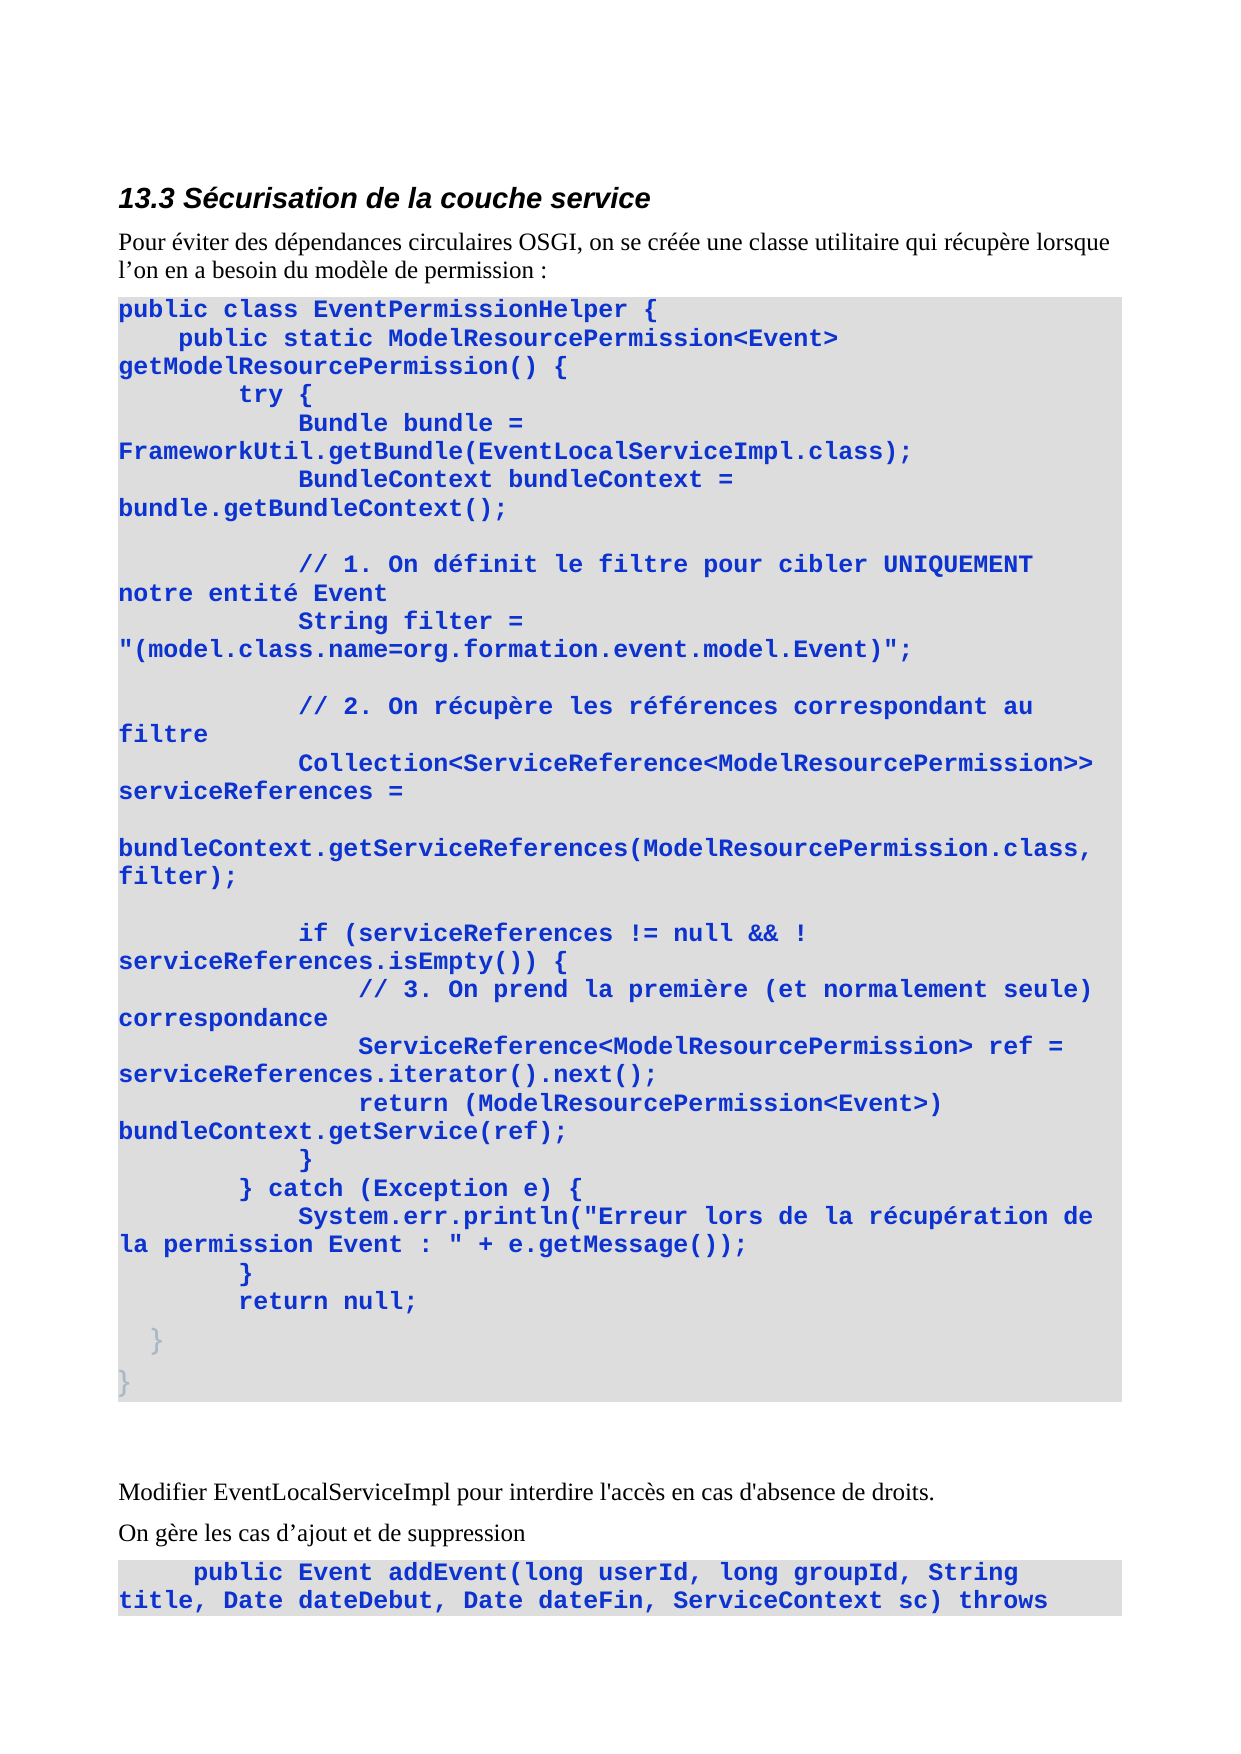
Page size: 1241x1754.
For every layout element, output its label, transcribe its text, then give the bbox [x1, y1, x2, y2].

subtitle 13.3 Sécurisation de la couche service [118, 181, 1122, 214]
text Modifier EventLocalServiceImpl pour interdire l'accès en cas d'absence de droits. [118, 1477, 1122, 1506]
text Pour éviter des dépendances circulaires OSGI, on se créée une classe utilitaire qui récupère lorsque l’on en a besoin du modèle de permission : [118, 227, 1122, 284]
text On gère les cas d’ajout et de suppression [118, 1518, 1122, 1547]
text public class EventPermissionHelper { public static ModelResourcePermission<Event> getModelResourcePermission() { try { Bundle bundle = FrameworkUtil.getBundle(EventLocalServiceImpl.class); BundleContext bundleContext = bundle.getBundleContext(); // 1. On définit le filtre pour cibler UNIQUEMENT notre entité Event String filter = "(model.class.name=org.formation.event.model.Event)"; // 2. On récupère les références correspondant au filtre Collection<ServiceReference<ModelResourcePermission>> serviceReferences = bundleContext.getServiceReferences(ModelResourcePermission.class, filter); if (serviceReferences != null && !serviceReferences.isEmpty()) { // 3. On prend la première (et normalement seule) correspondance ServiceReference<ModelResourcePermission> ref = serviceReferences.iterator().next(); return (ModelResourcePermission<Event>) bundleContext.getService(ref); } } catch (Exception e) { System.err.println("Erreur lors de la récupération de la permission Event : " + e.getMessage()); } return null; } } [118, 297, 1122, 1402]
